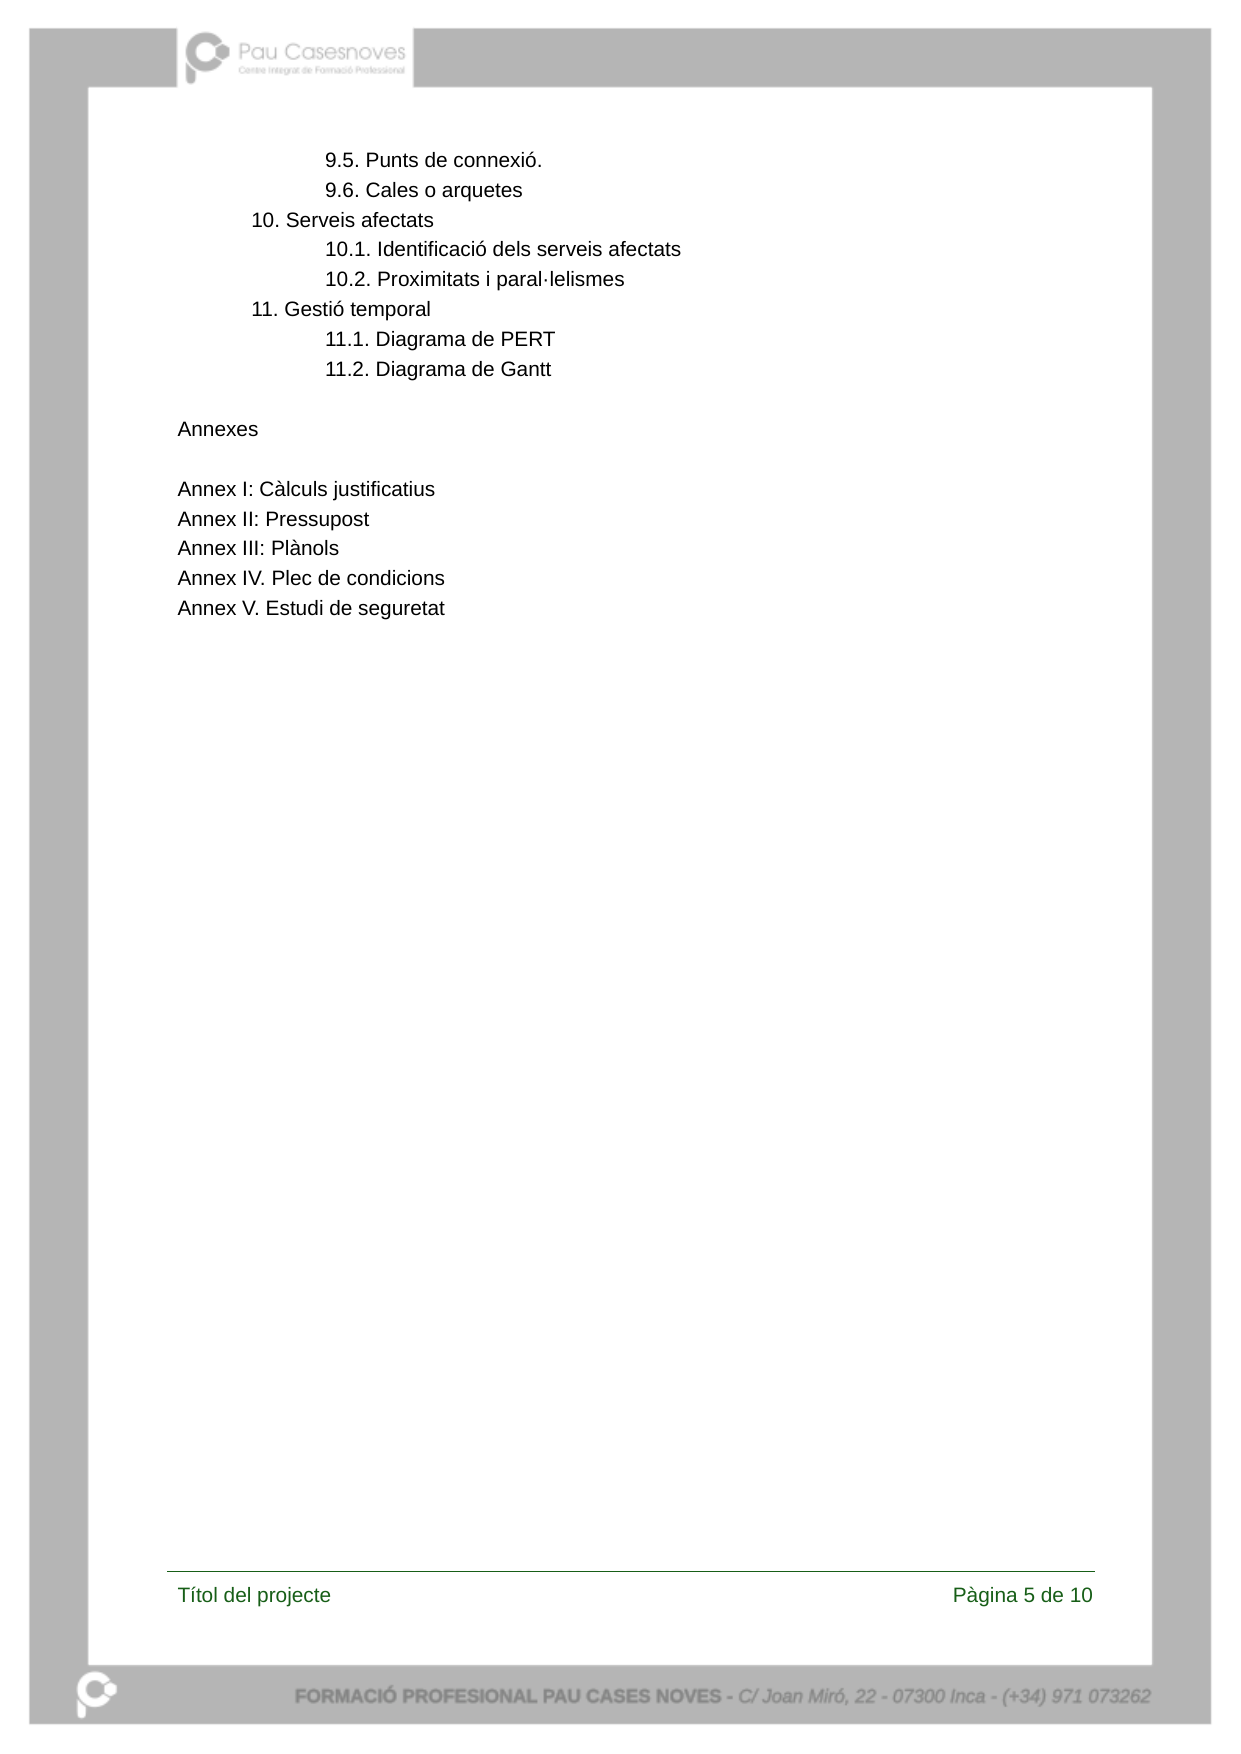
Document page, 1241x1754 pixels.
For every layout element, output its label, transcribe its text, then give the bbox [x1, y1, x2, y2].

text Annexes [177, 417, 1093, 441]
text 9.6. Cales o arquetes [325, 177, 1093, 201]
text 10.1. Identificació dels serveis afectats [325, 237, 1093, 261]
text 10. Serveis afectats [251, 207, 1093, 231]
text Annex III: Plànols [177, 536, 1093, 560]
text 9.5. Punts de connexió. [325, 148, 1093, 172]
text 11.2. Diagrama de Gantt [325, 357, 1093, 381]
text 11. Gestió temporal [251, 297, 1093, 321]
text Annex I: Càlculs justificatius [177, 476, 1093, 500]
text Annex IV. Plec de condicions [177, 566, 1093, 590]
text Annex V. Estudi de seguretat [177, 596, 1093, 620]
text 10.2. Proximitats i paral·lelismes [325, 267, 1093, 291]
picture [0, 0, 1241, 1754]
text 11.1. Diagrama de PERT [325, 327, 1093, 351]
text Annex II: Pressupost [177, 506, 1093, 530]
